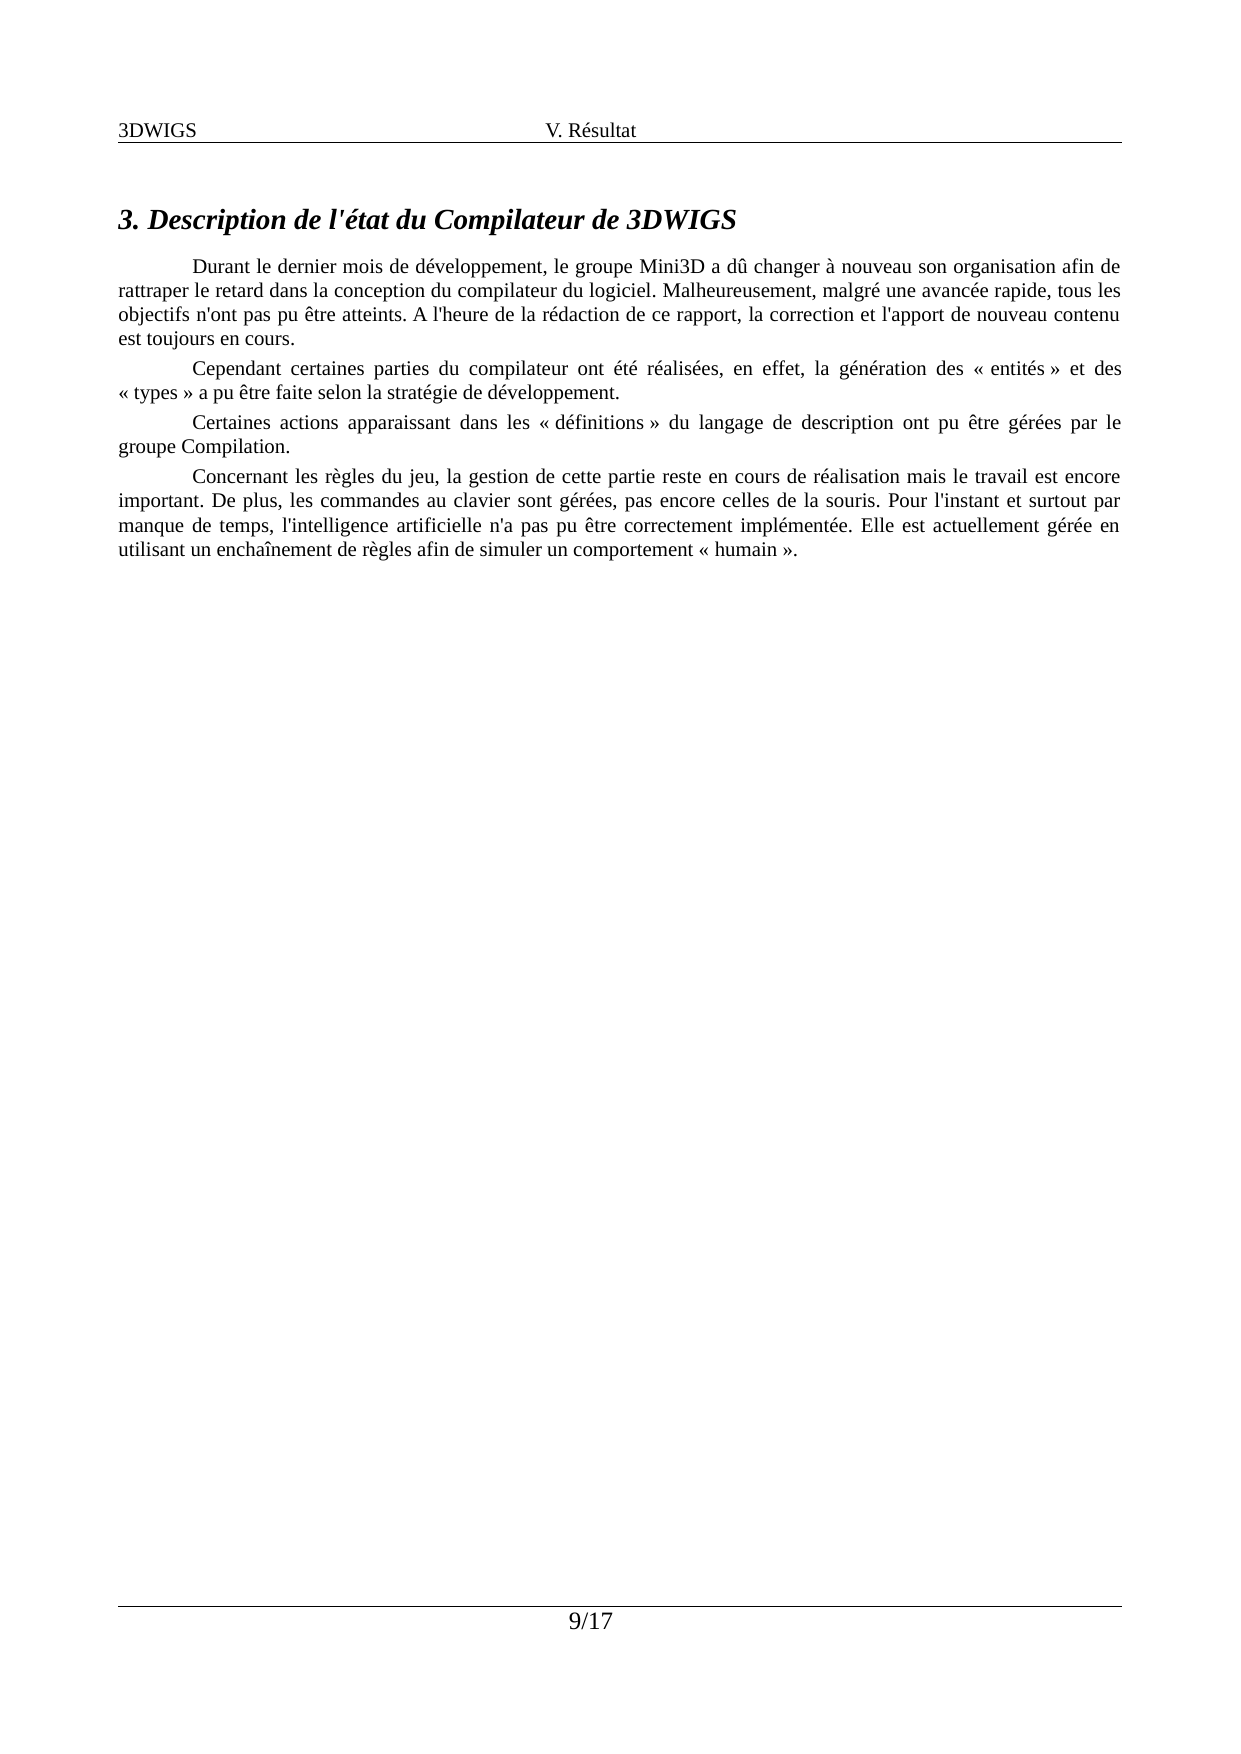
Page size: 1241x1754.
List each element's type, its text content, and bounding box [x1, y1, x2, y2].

text Certaines actions apparaissant dans les « définitions » du langage de description ont pu être gérées par le groupe Compilation. [118, 410, 1122, 458]
text Concernant les règles du jeu, la gestion de cette partie reste en cours de réalisation mais le travail est encore important. De plus, les commandes au clavier sont gérées, pas encore celles de la souris. Pour l'instant et surtout par manque de temps, l'intelligence artificielle n'a pas pu être correctement implémentée. Elle est actuellement gérée en utilisant un enchaînement de règles afin de simuler un comportement « humain ». [118, 464, 1122, 561]
subtitle Description de l'état du Compilateur de 3DWIGS [118, 202, 1122, 236]
text Cependant certaines parties du compilateur ont été réalisées, en effet, la génération des « entités » et des « types » a pu être faite selon la stratégie de développement. [118, 356, 1122, 404]
text Durant le dernier mois de développement, le groupe Mini3D a dû changer à nouveau son organisation afin de rattraper le retard dans la conception du compilateur du logiciel. Malheureusement, malgré une avancée rapide, tous les objectifs n'ont pas pu être atteints. A l'heure de la rédaction de ce rapport, la correction et l'apport de nouveau contenu est toujours en cours. [118, 254, 1122, 350]
